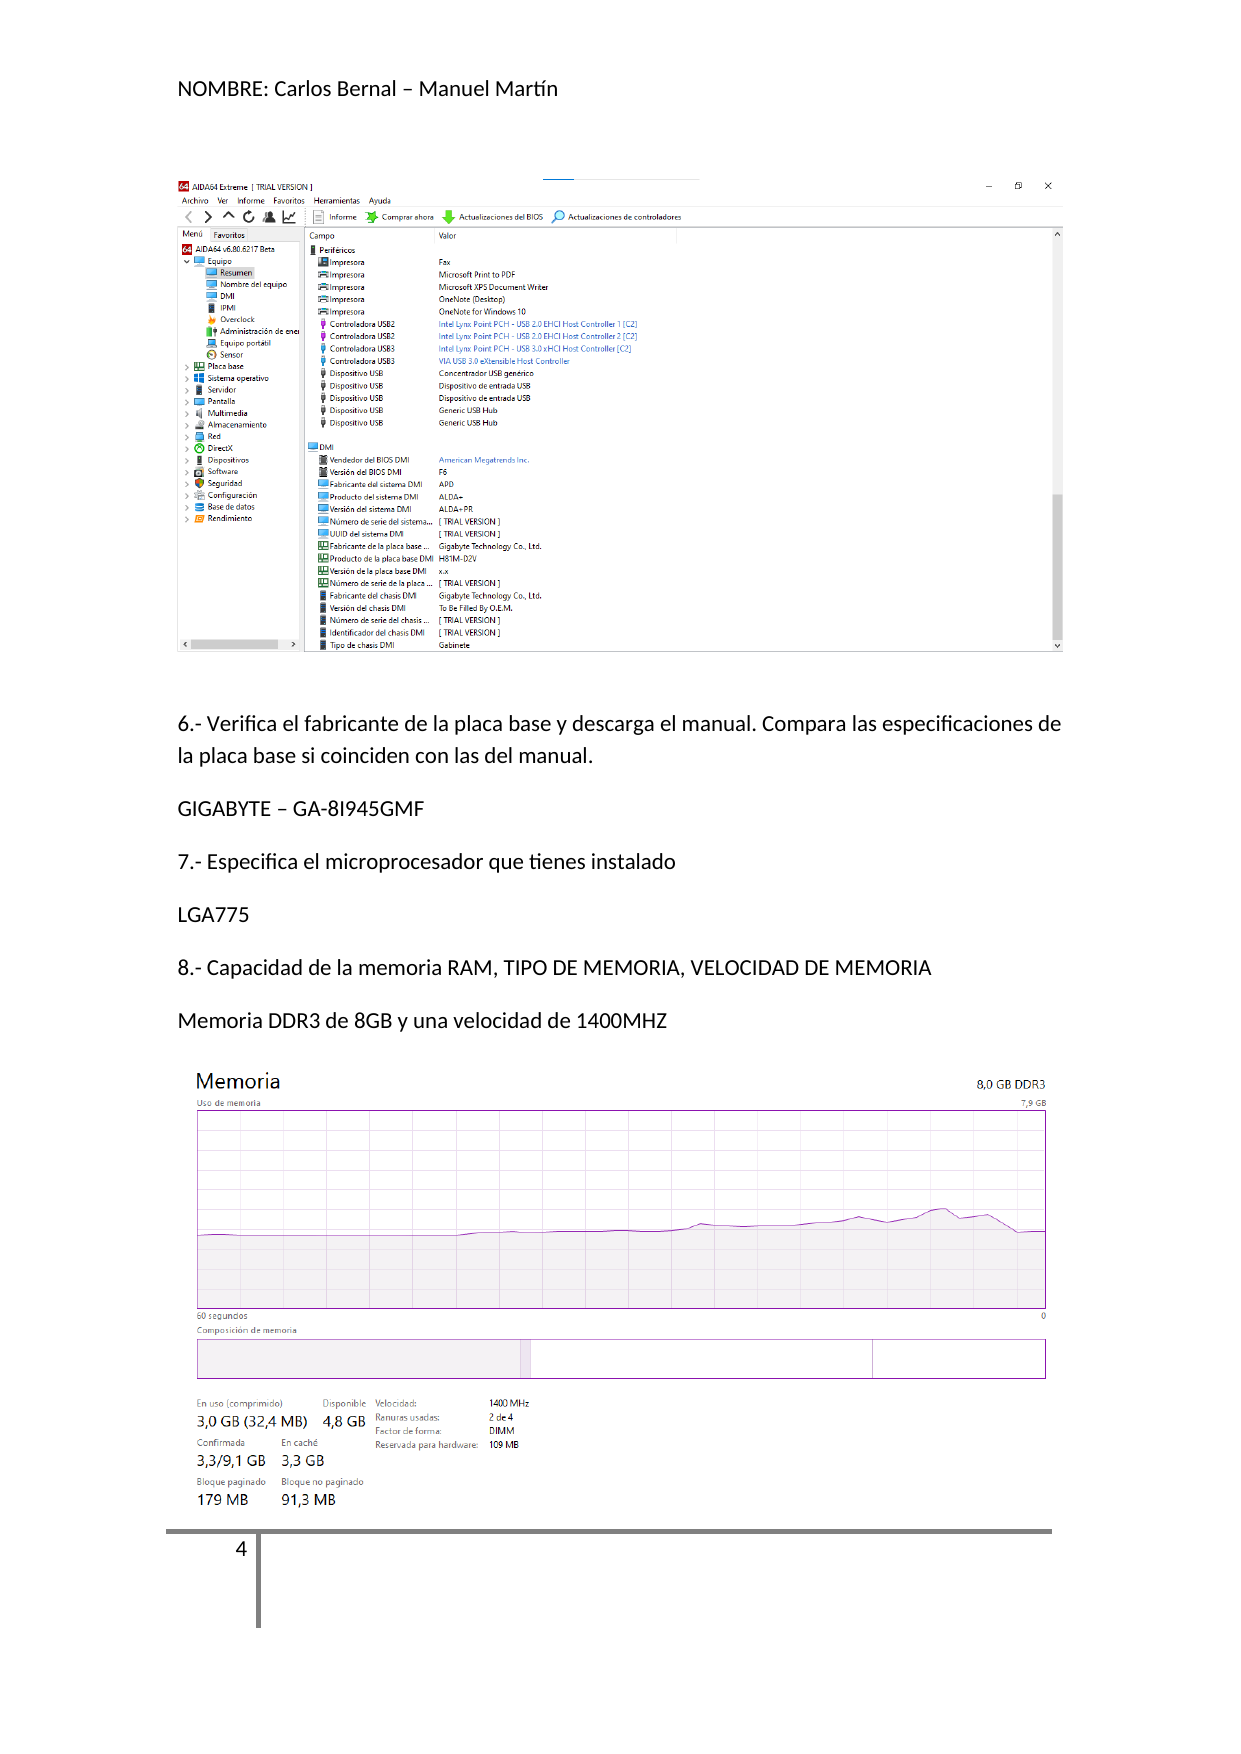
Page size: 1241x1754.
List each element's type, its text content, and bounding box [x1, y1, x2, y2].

text 8.- Capacidad de la memoria RAM, TIPO DE MEMORIA, VELOCIDAD DE MEMORIA [177, 953, 1063, 981]
text LGA775 [177, 900, 1063, 928]
text 7.- Especifica el microprocesador que tienes instalado [177, 847, 1063, 875]
text GIGABYTE – GA-8I945GMF [177, 794, 1063, 822]
text Memoria DDR3 de 8GB y una velocidad de 1400MHZ [177, 1006, 1063, 1034]
picture [177, 1058, 1063, 1524]
text 6.- Verifica el fabricante de la placa base y descarga el manual. Compara las especificaciones de la placa base si coinciden con las del manual. [177, 709, 1063, 769]
picture [177, 179, 1063, 652]
